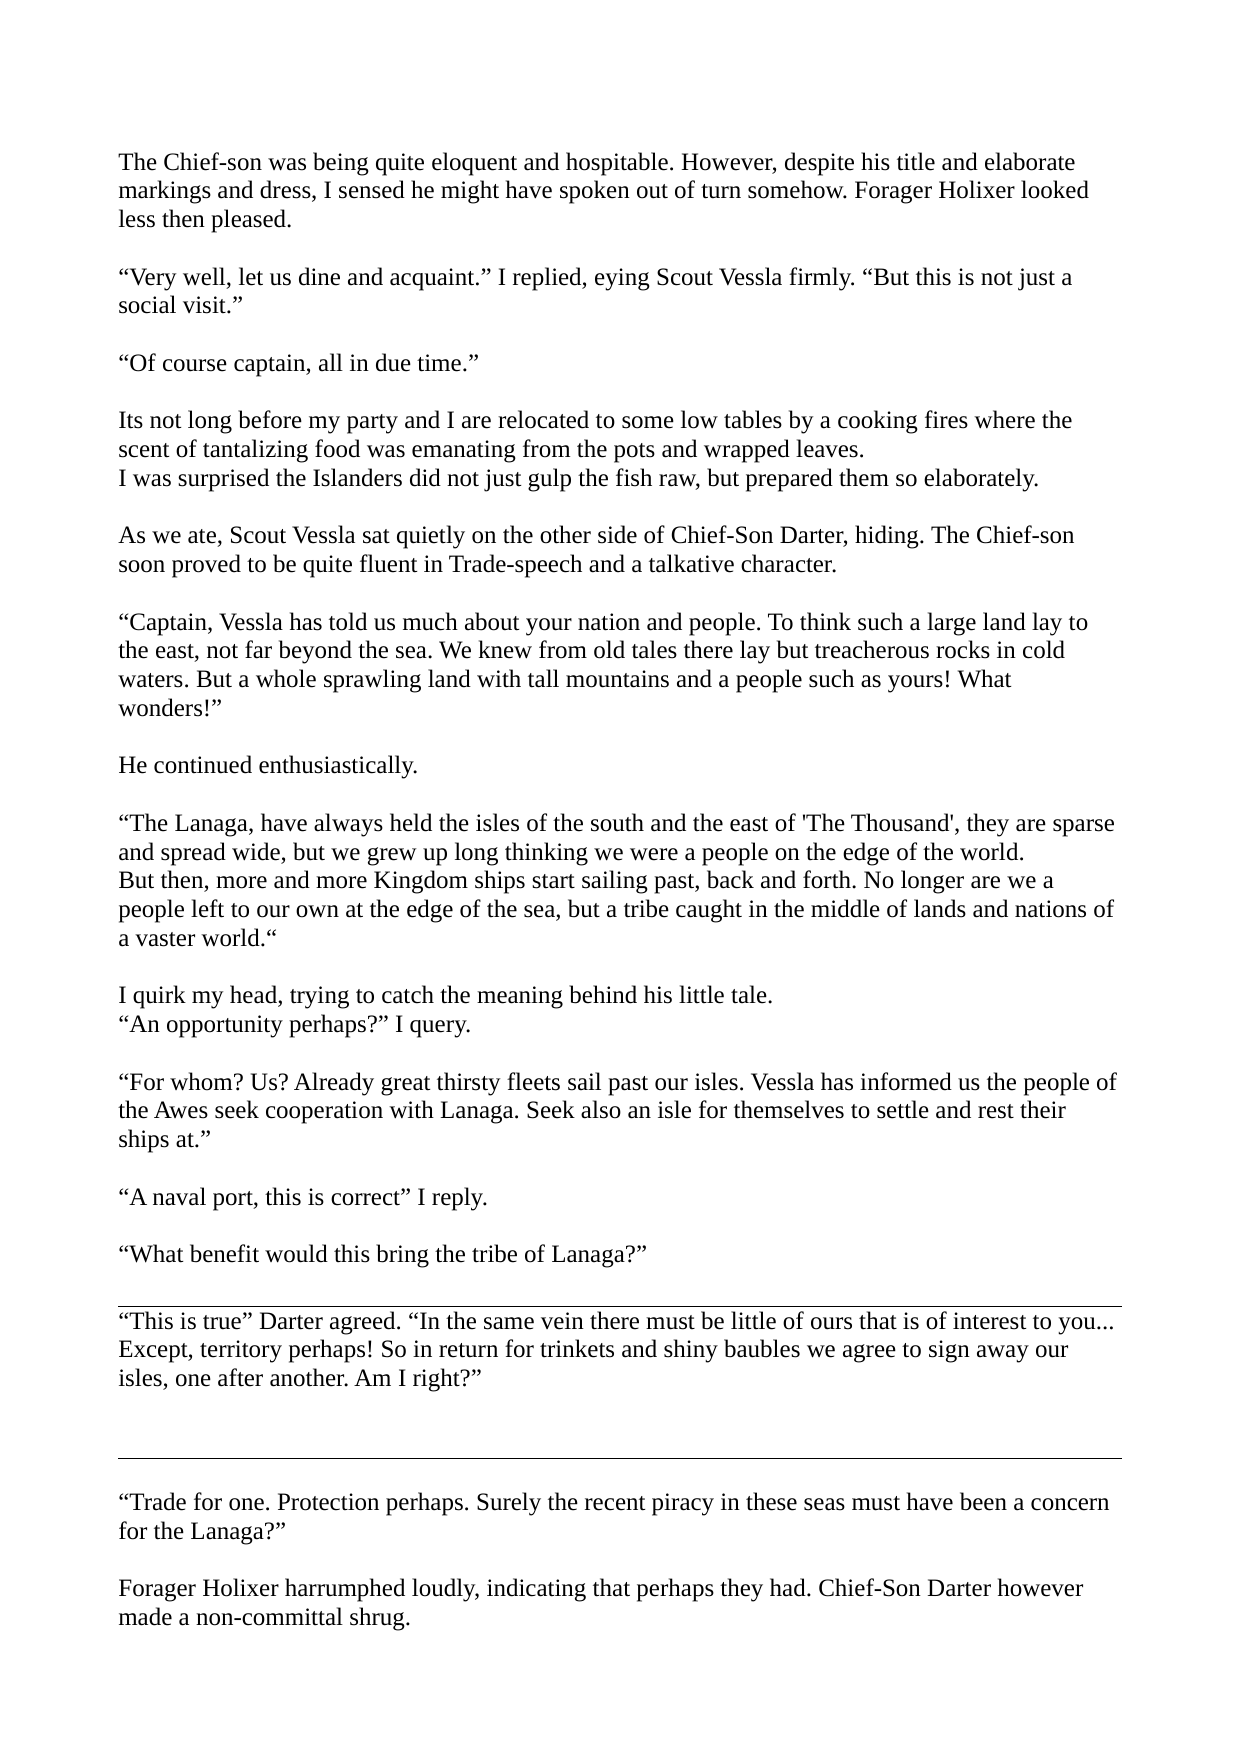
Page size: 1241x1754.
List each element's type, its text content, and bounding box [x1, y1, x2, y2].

text “Trade for one. Protection perhaps. Surely the recent piracy in these seas must have been a concern for the Lanaga?” [118, 1487, 1122, 1544]
text But then, more and more Kingdom ships start sailing past, back and forth. No longer are we a people left to our own at the edge of the sea, but a tribe caught in the middle of lands and nations of a vaster world.“ [118, 866, 1122, 952]
text As we ate, Scout Vessla sat quietly on the other side of Chief-Son Darter, hiding. The Chief-son soon proved to be quite fluent in Trade-speech and a talkative character. [118, 521, 1122, 578]
text The Chief-son was being quite eloquent and hospitable. However, despite his title and elaborate markings and dress, I sensed he might have spoken out of turn somehow. Forager Holixer looked less then pleased. [118, 147, 1122, 233]
text “Very well, let us dine and acquaint.” I replied, eying Scout Vessla firmly. “But this is not just a social visit.” [118, 262, 1122, 319]
text Its not long before my party and I are relocated to some low tables by a cooking fires where the scent of tantalizing food was emanating from the pots and wrapped leaves. [118, 406, 1122, 463]
text “An opportunity perhaps?” I query. [118, 1009, 1122, 1038]
text “A naval port, this is correct” I reply. [118, 1182, 1122, 1211]
text “For whom? Us? Already great thirsty fleets sail past our isles. Vessla has informed us the people of the Awes seek cooperation with Lanaga. Seek also an isle for themselves to settle and rest their ships at.” [118, 1067, 1122, 1153]
text He continued enthusiastically. [118, 751, 1122, 779]
text I quirk my head, trying to catch the meaning behind his little tale. [118, 981, 1122, 1009]
text “Captain, Vessla has told us much about your nation and people. To think such a large land lay to the east, not far beyond the sea. We knew from old tales there lay but treacherous rocks in cold waters. But a whole sprawling land with tall mountains and a people such as yours! What wonders!” [118, 607, 1122, 722]
text “Of course captain, all in due time.” [118, 348, 1122, 377]
text “The Lanaga, have always held the isles of the south and the east of 'The Thousand', they are sparse and spread wide, but we grew up long thinking we were a people on the edge of the world. [118, 808, 1122, 866]
text I was surprised the Islanders did not just gulp the fish raw, but prepared them so elaborately. [118, 463, 1122, 492]
text Forager Holixer harrumphed loudly, indicating that perhaps they had. Chief-Son Darter however made a non-committal shrug. [118, 1573, 1122, 1631]
text “This is true” Darter agreed. “In the same vein there must be little of ours that is of interest to you... Except, territory perhaps! So in return for trinkets and shiny baubles we agree to sign away our isles, one after another. Am I right?” [118, 1307, 1122, 1392]
text “What benefit would this bring the tribe of Lanaga?” [118, 1239, 1122, 1268]
